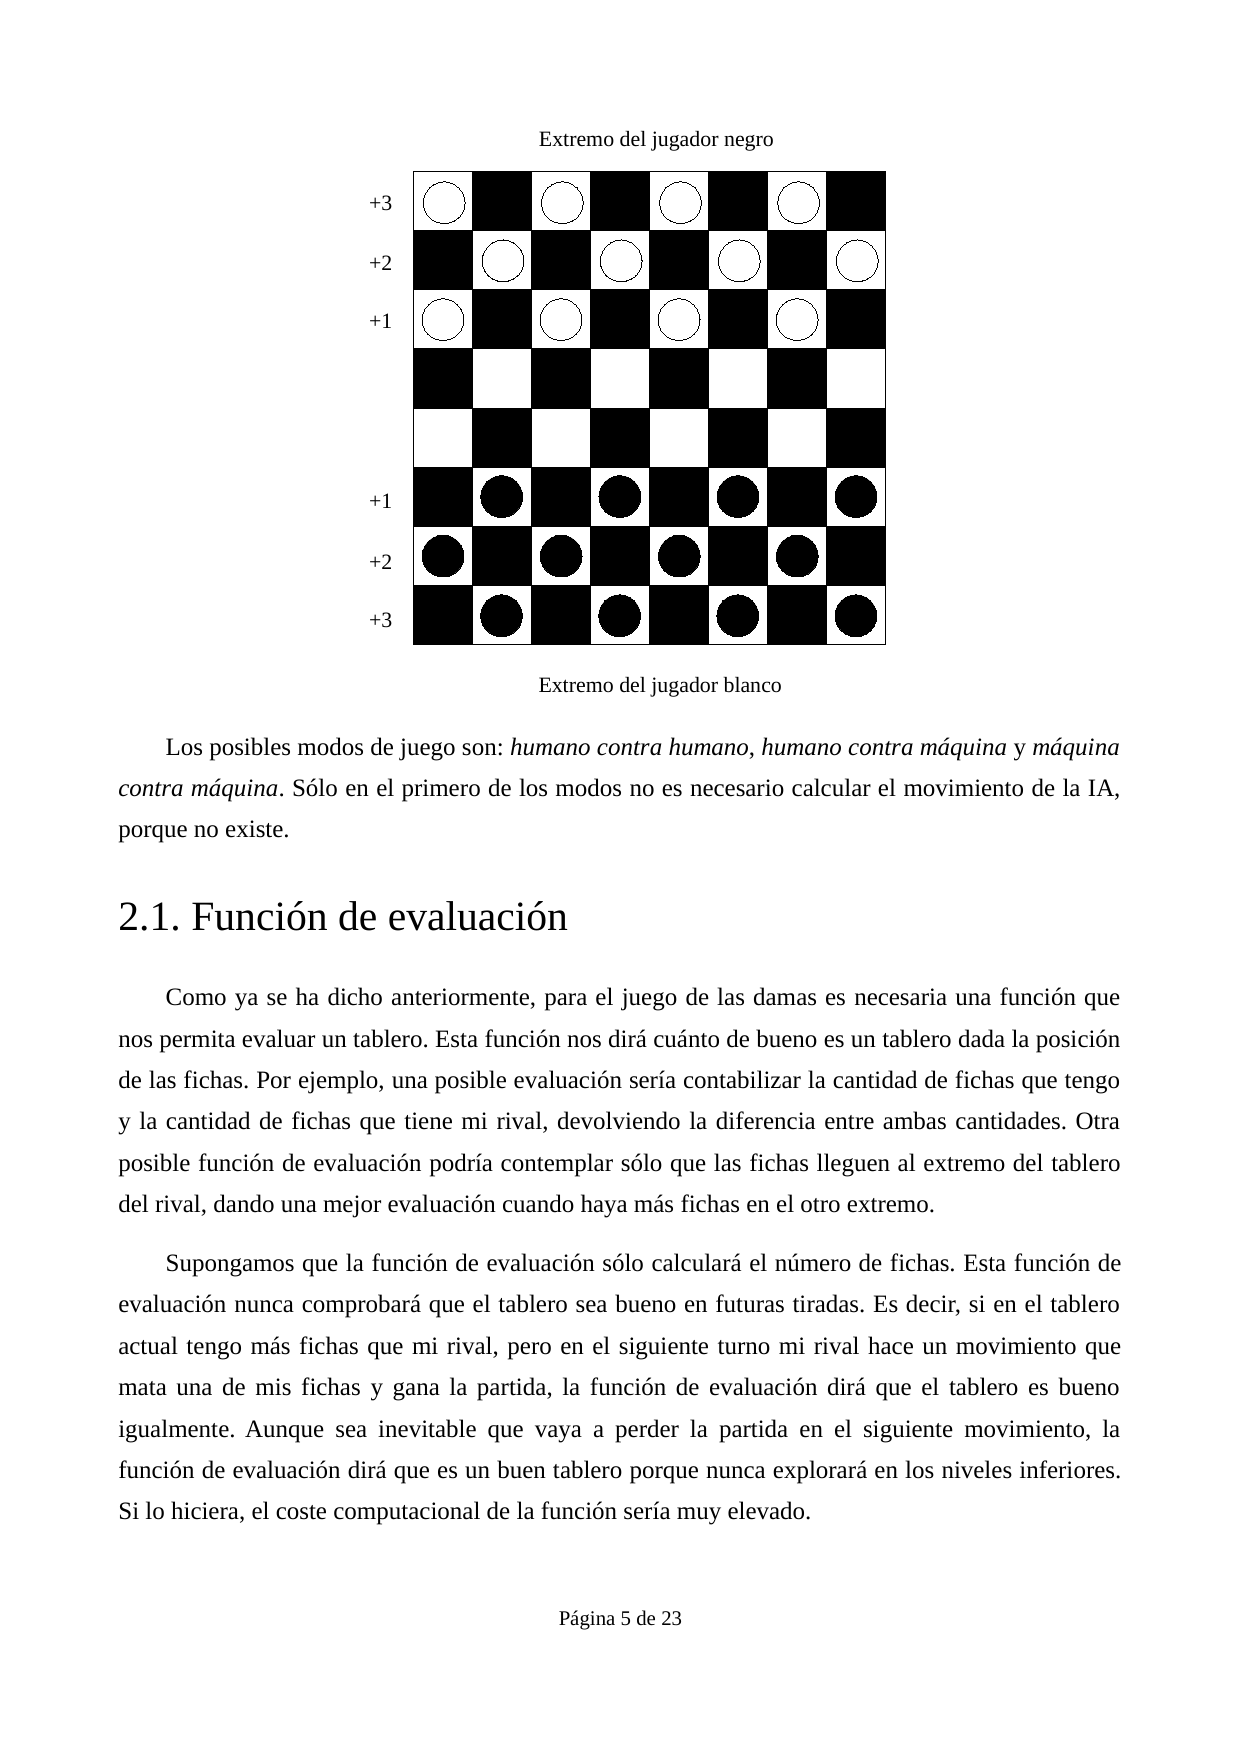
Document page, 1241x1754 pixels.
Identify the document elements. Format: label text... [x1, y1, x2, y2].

text Como ya se ha dicho anteriormente, para el juego de las damas es necesaria una función que nos permita evaluar un tablero. Esta función nos dirá cuánto de bueno es un tablero dada la posición de las fichas. Por ejemplo, una posible evaluación sería contabilizar la cantidad de fichas que tengo y la cantidad de fichas que tiene mi rival, devolviendo la diferencia entre ambas cantidades. Otra posible función de evaluación podría contemplar sólo que las fichas lleguen al extremo del tablero del rival, dando una mejor evaluación cuando haya más fichas en el otro extremo. [118, 973, 1122, 1221]
text Los posibles modos de juego son: humano contra humano, humano contra máquina y máquina contra máquina. Sólo en el primero de los modos no es necesario calcular el movimiento de la IA, porque no existe. [118, 722, 1122, 846]
text Supongamos que la función de evaluación sólo calculará el número de fichas. Esta función de evaluación nunca comprobará que el tablero sea bueno en futuras tiradas. Es decir, si en el tablero actual tengo más fichas que mi rival, pero en el siguiente turno mi rival hace un movimiento que mata una de mis fichas y gana la partida, la función de evaluación dirá que el tablero es bueno igualmente. Aunque sea inevitable que vaya a perder la partida en el siguiente movimiento, la función de evaluación dirá que es un buen tablero porque nunca explorará en los niveles inferiores. Si lo hiciera, el coste computacional de la función sería muy elevado. [118, 1238, 1122, 1528]
subtitle 2.1. Función de evaluación [118, 892, 1122, 940]
